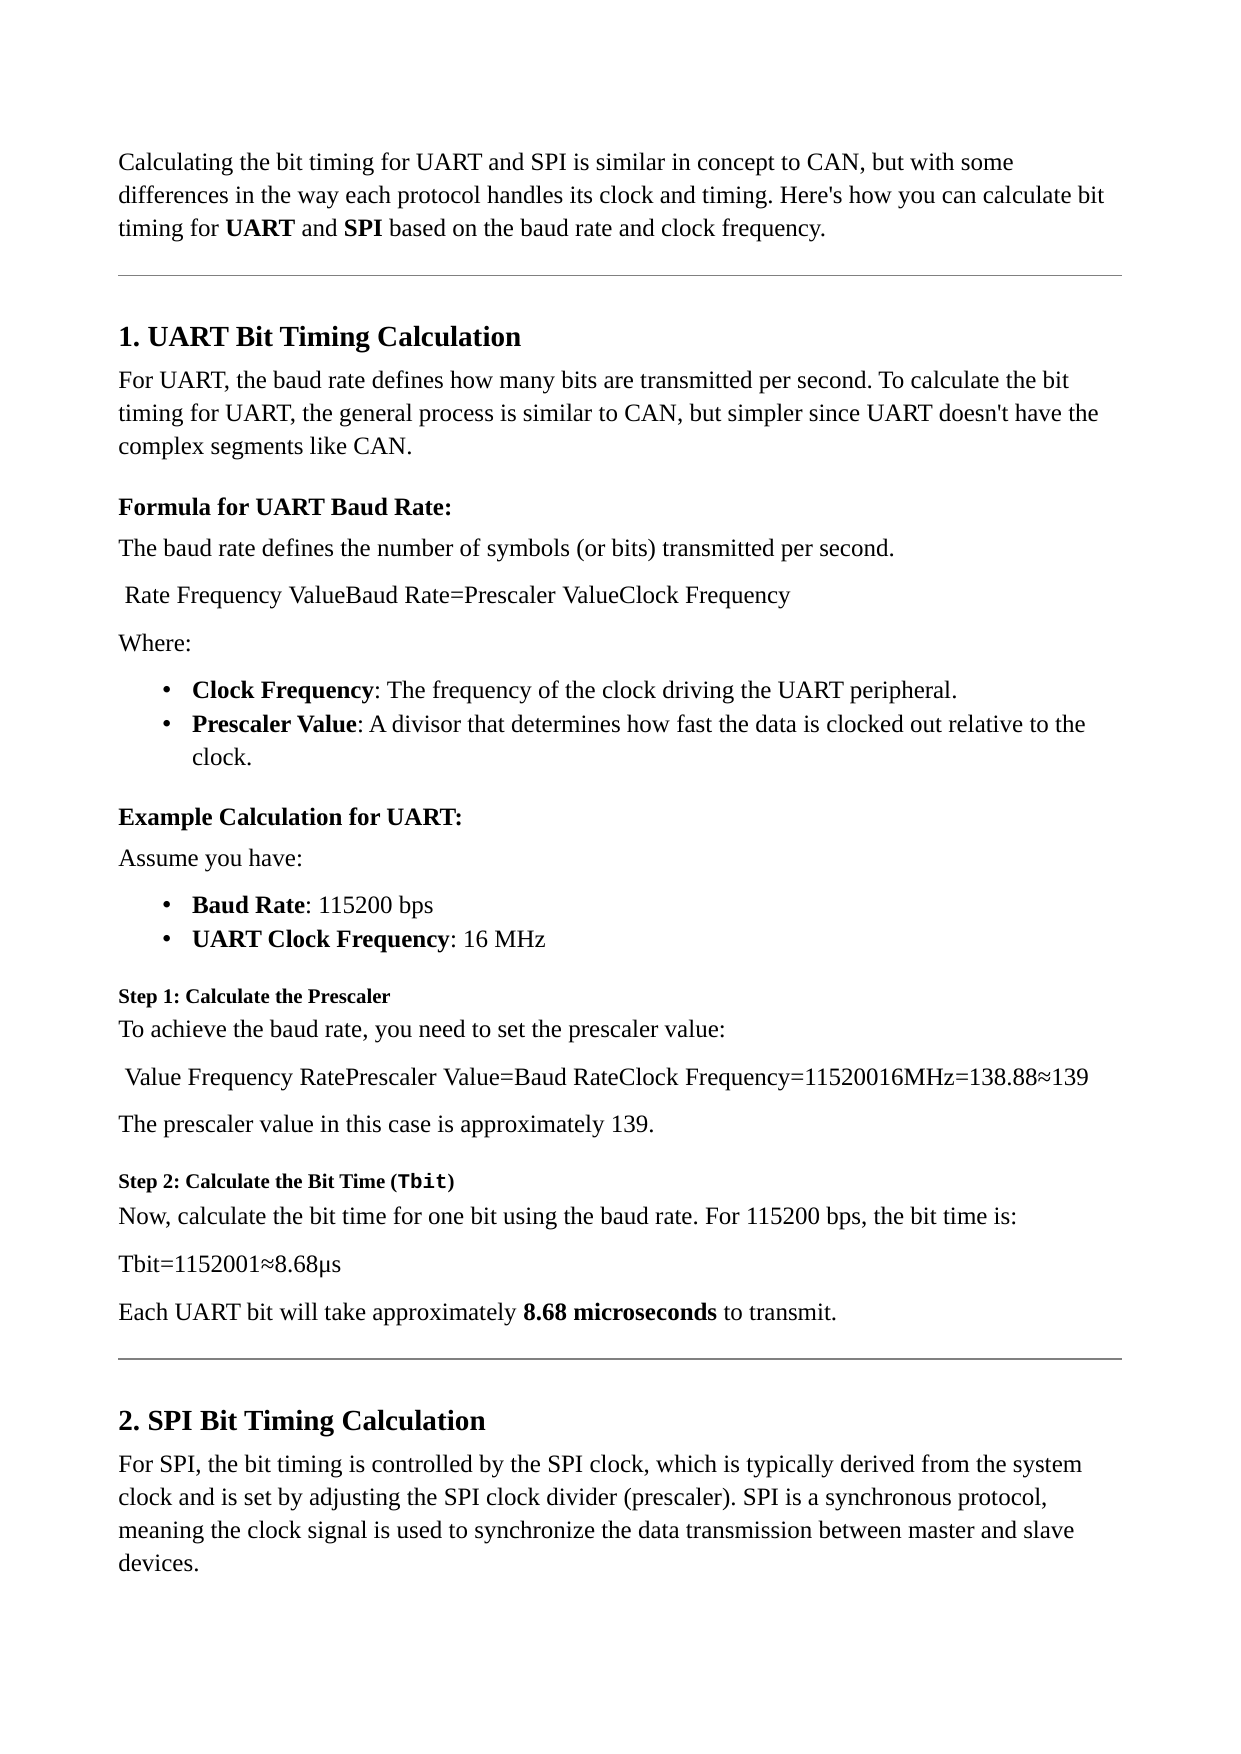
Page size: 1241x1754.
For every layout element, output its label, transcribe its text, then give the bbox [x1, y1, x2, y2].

list Clock Frequency: The frequency of the clock driving the UART peripheral. [162, 676, 1122, 704]
list UART Clock Frequency: 16 MHz [162, 924, 1122, 952]
text Rate Frequency ValueBaud Rate=Prescaler ValueClock Frequency​ [118, 580, 1122, 609]
text Calculating the bit timing for UART and SPI is similar in concept to CAN, but with some differences in the way each protocol handles its clock and timing. Here's how you can calculate bit timing for UART and SPI based on the baud rate and clock frequency. [118, 147, 1122, 242]
text Assume you have: [118, 843, 1122, 872]
list Baud Rate: 115200 bps [162, 891, 1122, 919]
text For SPI, the bit timing is controlled by the SPI clock, which is typically derived from the system clock and is set by adjusting the SPI clock divider (prescaler). SPI is a synchronous protocol, meaning the clock signal is used to synchronize the data transmission between master and slave devices. [118, 1449, 1122, 1577]
subtitle Formula for UART Baud Rate: [118, 492, 1122, 520]
list Prescaler Value: A divisor that determines how fast the data is clocked out relative to the clock. [162, 709, 1122, 770]
text For UART, the baud rate defines how many bits are transmitted per second. To calculate the bit timing for UART, the general process is similar to CAN, but simpler since UART doesn't have the complex segments like CAN. [118, 365, 1122, 460]
subtitle Step 1: Calculate the Prescaler [118, 984, 1122, 1008]
text Tbit​=1152001​≈8.68μs [118, 1249, 1122, 1278]
text Value Frequency RatePrescaler Value=Baud RateClock Frequency​=11520016MHz​=138.88≈139 [118, 1062, 1122, 1090]
text Where: [118, 628, 1122, 657]
subtitle 2. SPI Bit Timing Calculation [118, 1403, 1122, 1437]
text To achieve the baud rate, you need to set the prescaler value: [118, 1014, 1122, 1043]
text The baud rate defines the number of symbols (or bits) transmitted per second. [118, 533, 1122, 562]
subtitle Example Calculation for UART: [118, 802, 1122, 831]
subtitle 1. UART Bit Timing Calculation [118, 319, 1122, 353]
subtitle Step 2: Calculate the Bit Time (Tbit) [118, 1169, 1122, 1195]
text Now, calculate the bit time for one bit using the baud rate. For 115200 bps, the bit time is: [118, 1201, 1122, 1230]
text The prescaler value in this case is approximately 139. [118, 1109, 1122, 1138]
text Each UART bit will take approximately 8.68 microseconds to transmit. [118, 1297, 1122, 1325]
